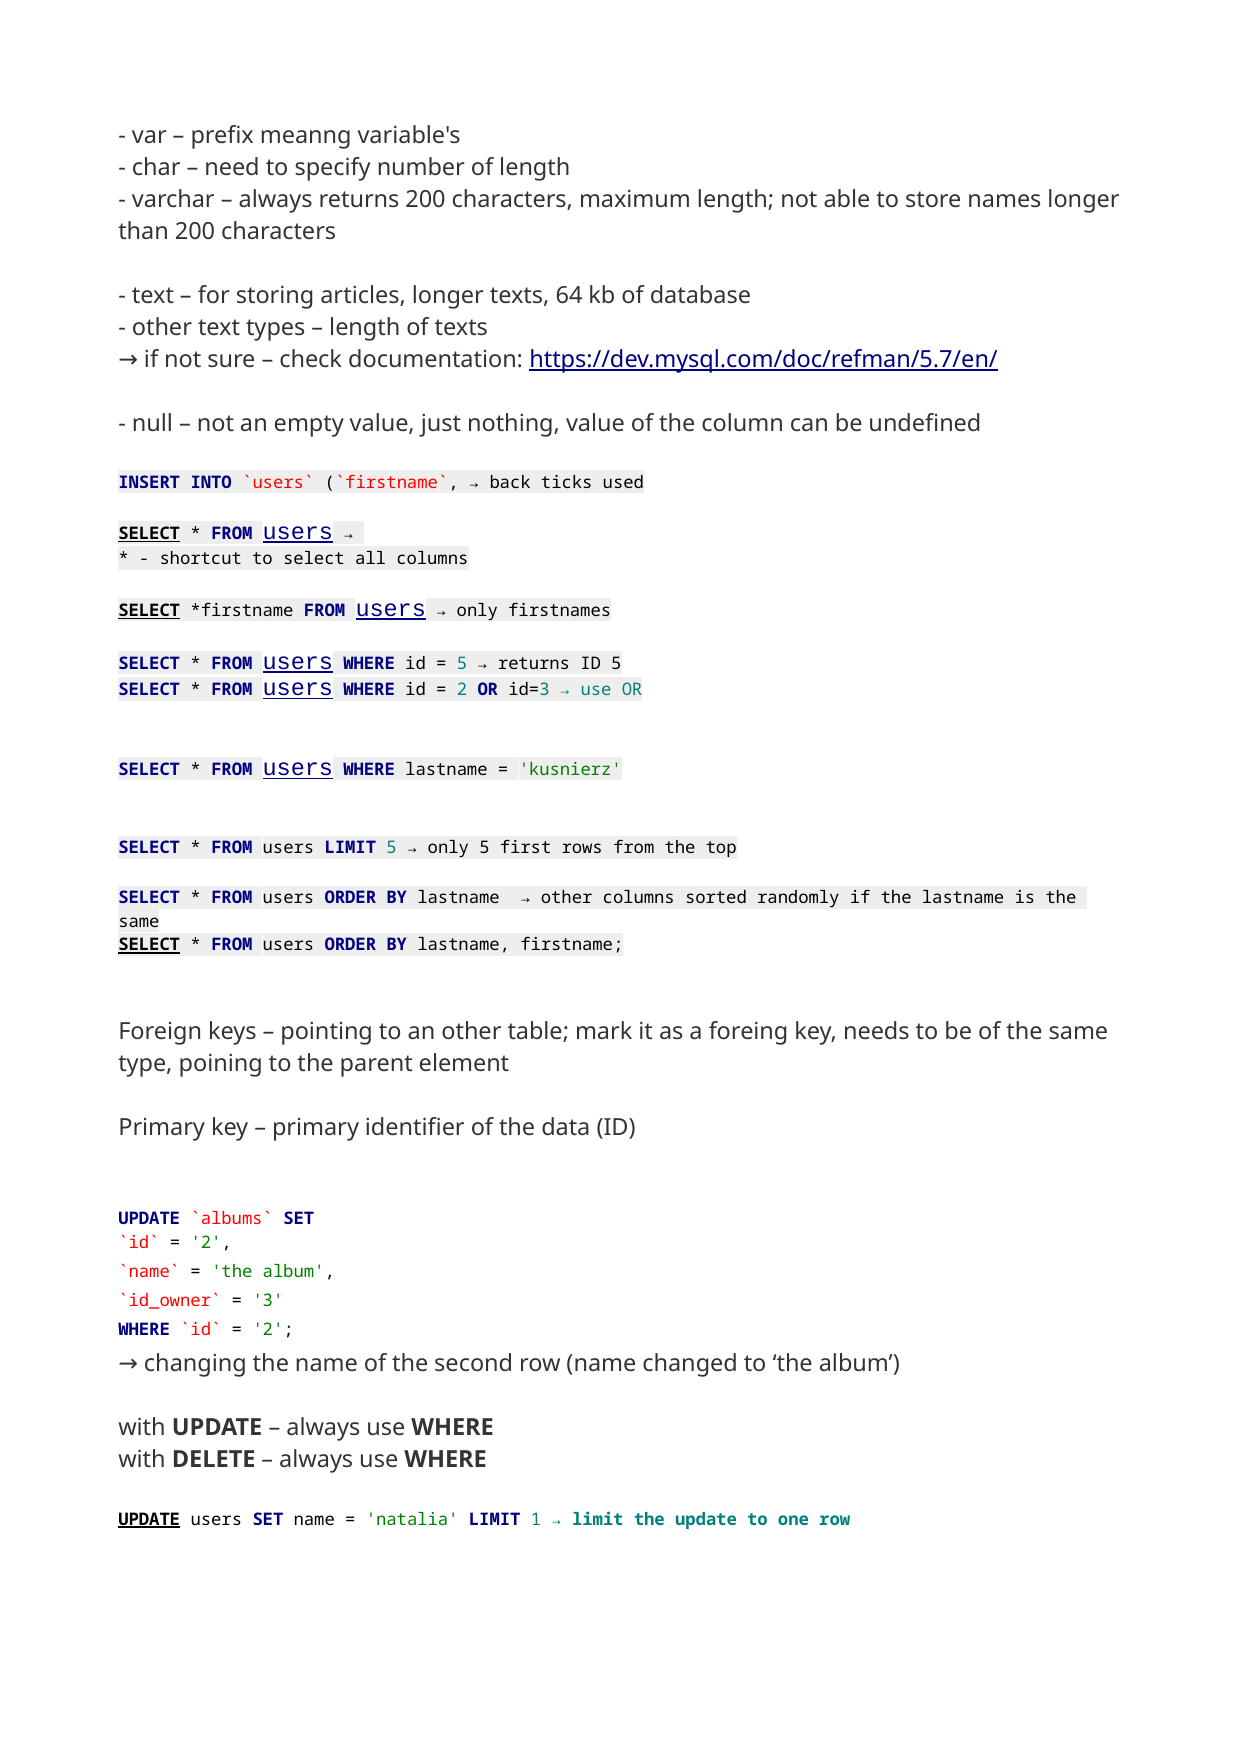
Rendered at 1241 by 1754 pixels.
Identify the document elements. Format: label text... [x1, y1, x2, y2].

text - text – for storing articles, longer texts, 64 kb of database [118, 278, 1122, 310]
text - null – not an empty value, just nothing, value of the column can be undefined [118, 406, 1122, 438]
text - other text types – length of texts [118, 310, 1122, 342]
text Foreign keys – pointing to an other table; mark it as a foreing key, needs to be of the same type, poining to the parent element [118, 1014, 1122, 1078]
text SELECT * FROM users ORDER BY lastname → other columns sorted randomly if the lastname is the same [118, 886, 1122, 932]
text WHERE `id` = '2'; [118, 1317, 1122, 1341]
text UPDATE `albums` SET [118, 1206, 1122, 1230]
text SELECT * FROM users WHERE lastname = 'kusnierz' [118, 756, 1122, 782]
text - varchar – always returns 200 characters, maximum length; not able to store names longer than 200 characters [118, 182, 1122, 246]
text with DELETE – always use WHERE [118, 1443, 1122, 1475]
text Primary key – primary identifier of the data (ID) [118, 1110, 1122, 1142]
text SELECT *firstname FROM users → only firstnames [118, 596, 1122, 623]
text `id` = '2', [118, 1230, 1122, 1253]
text - char – need to specify number of length [118, 150, 1122, 182]
text `name` = 'the album', [118, 1259, 1122, 1282]
text `id_owner` = '3' [118, 1288, 1122, 1312]
text SELECT * FROM users WHERE id = 5 → returns ID 5 [118, 649, 1122, 676]
text - var – prefix meanng variable's [118, 118, 1122, 150]
text SELECT * FROM users LIMIT 5 → only 5 first rows from the top [118, 836, 1122, 859]
text → if not sure – check documentation: https://dev.mysql.com/doc/refman/5.7/en/ [118, 342, 1122, 374]
text INSERT INTO `users` (`firstname`, → back ticks used [118, 470, 1122, 493]
text SELECT * FROM users ORDER BY lastname, firstname; [118, 932, 1122, 956]
text SELECT * FROM users → [118, 520, 1122, 546]
text * - shortcut to select all columns [118, 546, 1122, 570]
text UPDATE users SET name = 'natalia' LIMIT 1 → limit the update to one row [118, 1507, 1122, 1530]
text with UPDATE – always use WHERE [118, 1411, 1122, 1443]
text → changing the name of the second row (name changed to ‘the album’) [118, 1347, 1122, 1379]
text SELECT * FROM users WHERE id = 2 OR id=3 → use OR [118, 676, 1122, 703]
